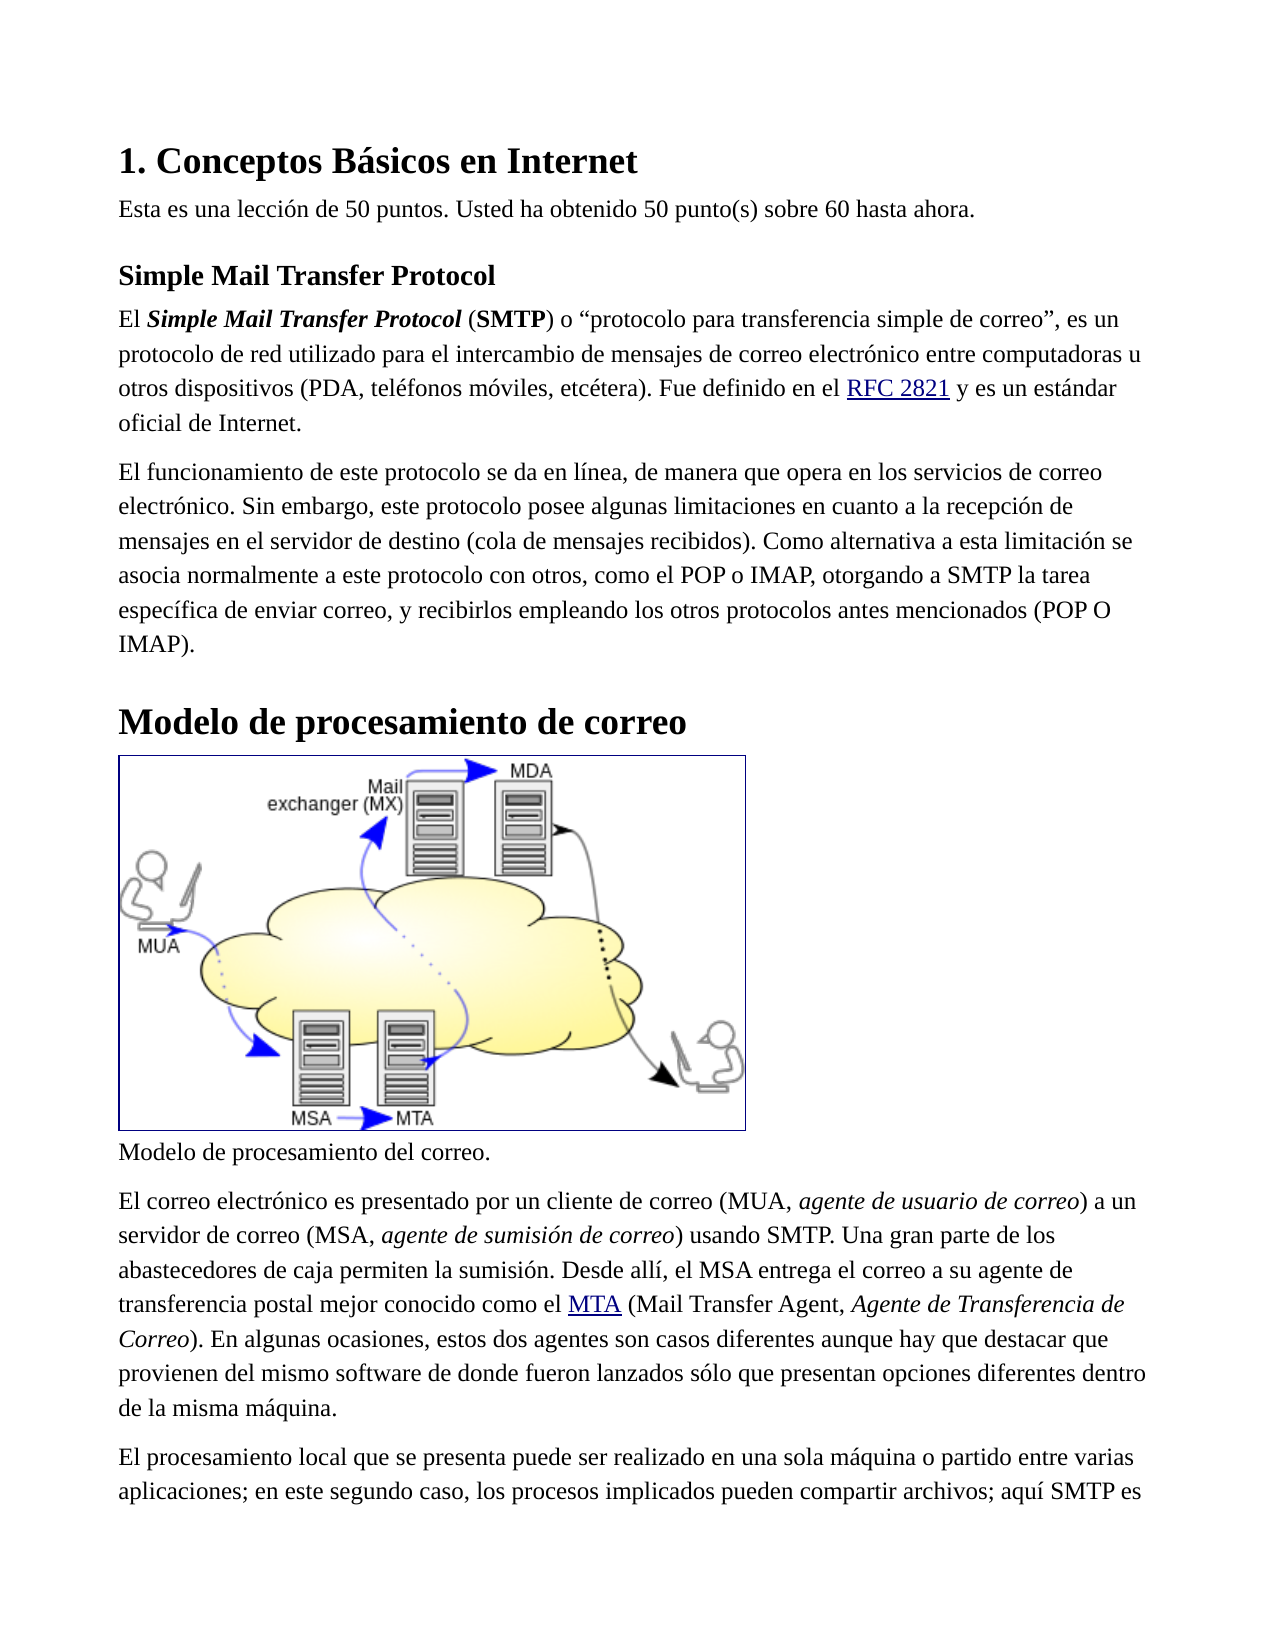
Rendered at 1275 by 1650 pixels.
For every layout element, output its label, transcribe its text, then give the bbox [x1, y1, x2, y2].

text El Simple Mail Transfer Protocol (SMTP) o “protocolo para transferencia simple de correo”, es un protocolo de red utilizado para el intercambio de mensajes de correo electrónico entre computadoras u otros dispositivos (PDA, teléfonos móviles, etcétera). Fue definido en el RFC 2821 y es un estándar oficial de Internet. [118, 304, 1157, 436]
subtitle Modelo de procesamiento de correo [118, 699, 1157, 742]
picture [120, 756, 745, 1130]
text El correo electrónico es presentado por un cliente de correo (MUA, agente de usuario de correo) a un servidor de correo (MSA, agente de sumisión de correo) usando SMTP. Una gran parte de los abastecedores de caja permiten la sumisión. Desde allí, el MSA entrega el correo a su agente de transferencia postal mejor conocido como el MTA (Mail Transfer Agent, Agente de Transferencia de Correo). En algunas ocasiones, estos dos agentes son casos diferentes aunque hay que destacar que provienen del mismo software de donde fueron lanzados sólo que presentan opciones diferentes dentro de la misma máquina. [118, 1186, 1157, 1422]
subtitle 1. Conceptos Básicos en Internet [118, 139, 1157, 182]
text El funcionamiento de este protocolo se da en línea, de manera que opera en los servicios de correo electrónico. Sin embargo, este protocolo posee algunas limitaciones en cuanto a la recepción de mensajes en el servidor de destino (cola de mensajes recibidos). Como alternativa a esta limitación se asocia normalmente a este protocolo con otros, como el POP o IMAP, otorgando a SMTP la tarea específica de enviar correo, y recibirlos empleando los otros protocolos antes mencionados (POP O IMAP). [118, 457, 1157, 658]
text El procesamiento local que se presenta puede ser realizado en una sola máquina o partido entre varias aplicaciones; en este segundo caso, los procesos implicados pueden compartir archivos; aquí SMTP es [118, 1442, 1157, 1505]
subtitle Simple Mail Transfer Protocol [118, 258, 1157, 292]
text Modelo de procesamiento del correo. [118, 1137, 1157, 1166]
text Esta es una lección de 50 puntos. Usted ha obtenido 50 punto(s) sobre 60 hasta ahora. [118, 194, 1157, 223]
